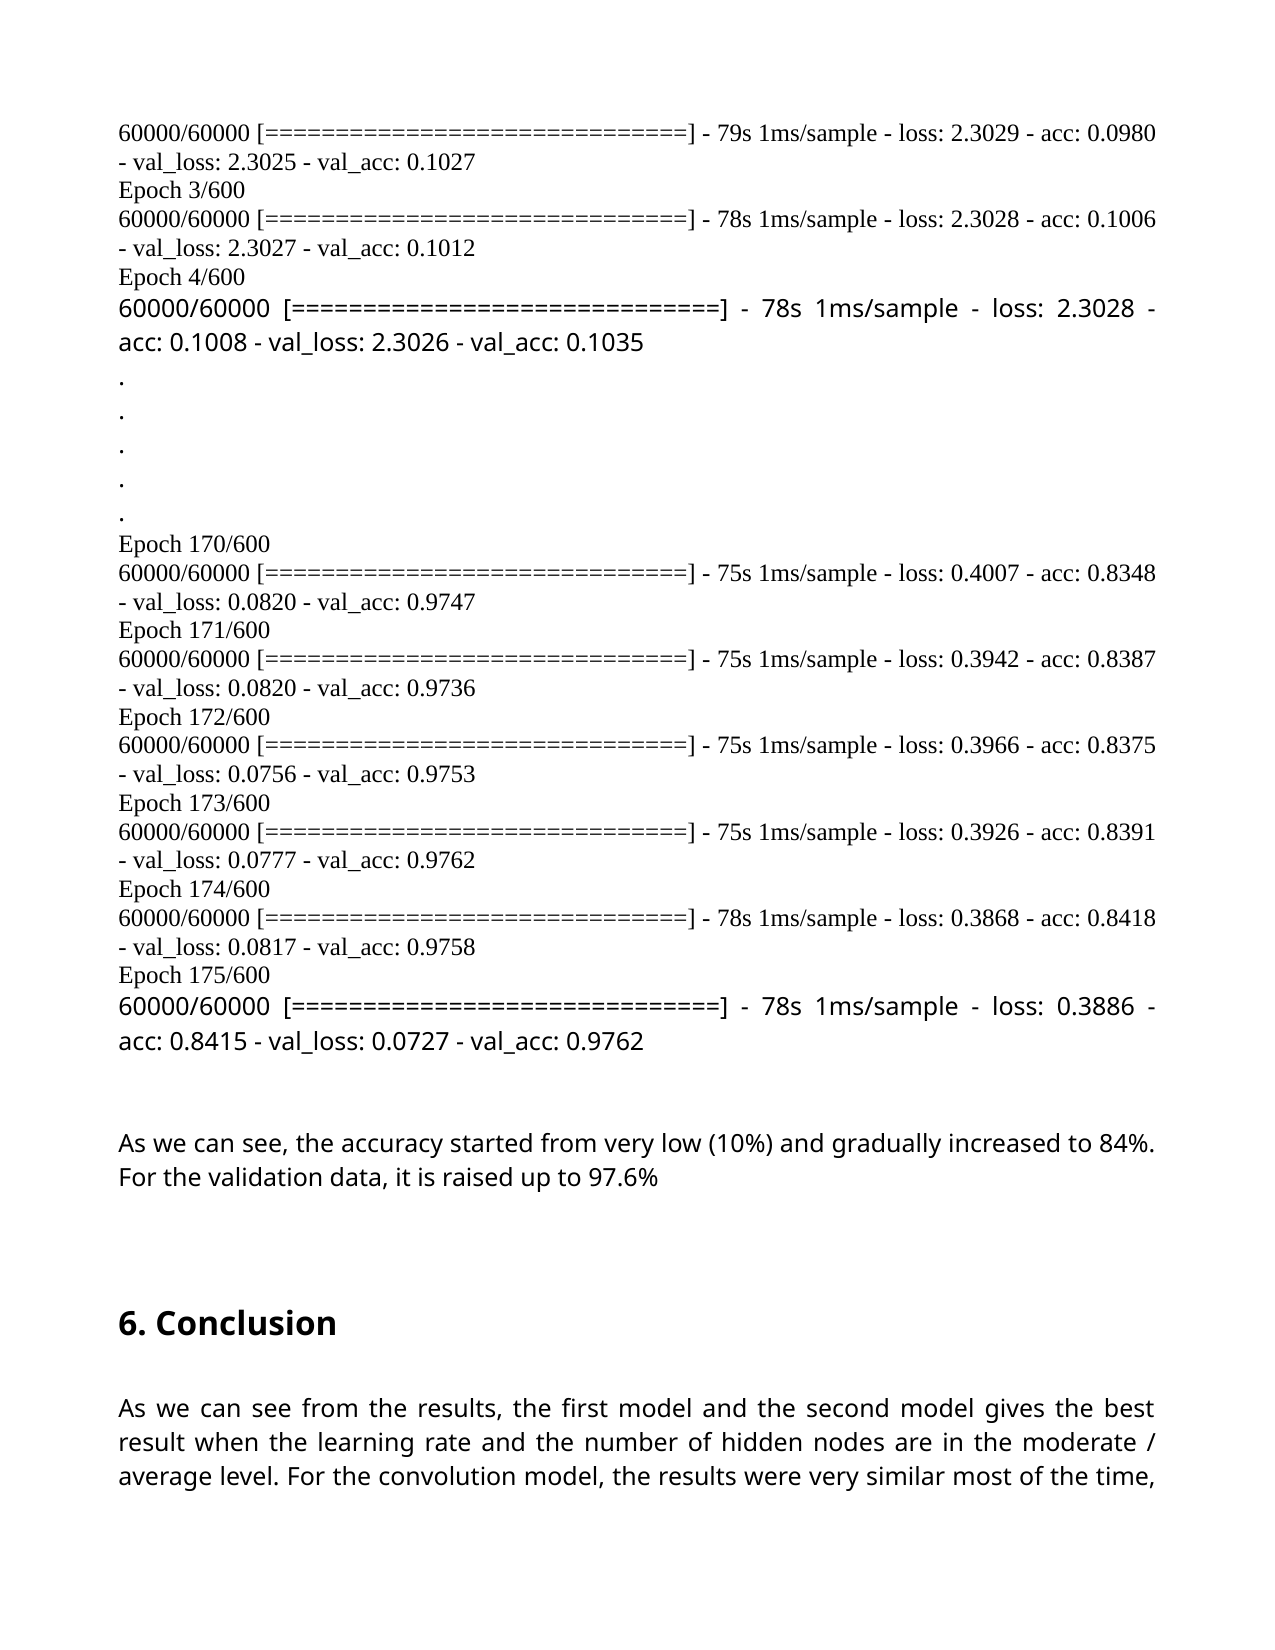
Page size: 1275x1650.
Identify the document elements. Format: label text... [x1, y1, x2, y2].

text 60000/60000 [==============================] - 75s 1ms/sample - loss: 0.4007 - acc: 0.8348 - val_loss: 0.0820 - val_acc: 0.9747 [118, 558, 1157, 615]
text 60000/60000 [==============================] - 75s 1ms/sample - loss: 0.3942 - acc: 0.8387 - val_loss: 0.0820 - val_acc: 0.9736 [118, 644, 1157, 702]
text 60000/60000 [==============================] - 78s 1ms/sample - loss: 0.3886 - acc: 0.8415 - val_loss: 0.0727 - val_acc: 0.9762 [118, 989, 1157, 1057]
text Epoch 174/600 [118, 874, 1157, 903]
text 60000/60000 [==============================] - 79s 1ms/sample - loss: 2.3029 - acc: 0.0980 - val_loss: 2.3025 - val_acc: 0.1027 [118, 118, 1157, 176]
text . [118, 461, 1157, 495]
text 60000/60000 [==============================] - 75s 1ms/sample - loss: 0.3966 - acc: 0.8375 - val_loss: 0.0756 - val_acc: 0.9753 [118, 730, 1157, 788]
text Epoch 4/600 [118, 262, 1157, 291]
text . [118, 359, 1157, 393]
text Epoch 173/600 [118, 788, 1157, 817]
text . [118, 393, 1157, 427]
text Epoch 170/600 [118, 529, 1157, 558]
text Epoch 171/600 [118, 615, 1157, 644]
text . [118, 495, 1157, 529]
text 60000/60000 [==============================] - 78s 1ms/sample - loss: 0.3868 - acc: 0.8418 - val_loss: 0.0817 - val_acc: 0.9758 [118, 903, 1157, 960]
text 60000/60000 [==============================] - 75s 1ms/sample - loss: 0.3926 - acc: 0.8391 - val_loss: 0.0777 - val_acc: 0.9762 [118, 817, 1157, 874]
text Epoch 175/600 [118, 960, 1157, 989]
text 60000/60000 [==============================] - 78s 1ms/sample - loss: 2.3028 - acc: 0.1006 - val_loss: 2.3027 - val_acc: 0.1012 [118, 204, 1157, 262]
text . [118, 427, 1157, 461]
text As we can see from the results, the first model and the second model gives the best result when the learning rate and the number of hidden nodes are in the moderate / average level. For the convolution model, the results were very similar most of the time, [118, 1391, 1157, 1493]
text Epoch 3/600 [118, 176, 1157, 204]
text 60000/60000 [==============================] - 78s 1ms/sample - loss: 2.3028 - acc: 0.1008 - val_loss: 2.3026 - val_acc: 0.1035 [118, 291, 1157, 359]
text Epoch 172/600 [118, 702, 1157, 730]
text As we can see, the accuracy started from very low (10%) and gradually increased to 84%. For the validation data, it is raised up to 97.6% [118, 1125, 1157, 1193]
text 6. Conclusion [118, 1300, 1157, 1345]
